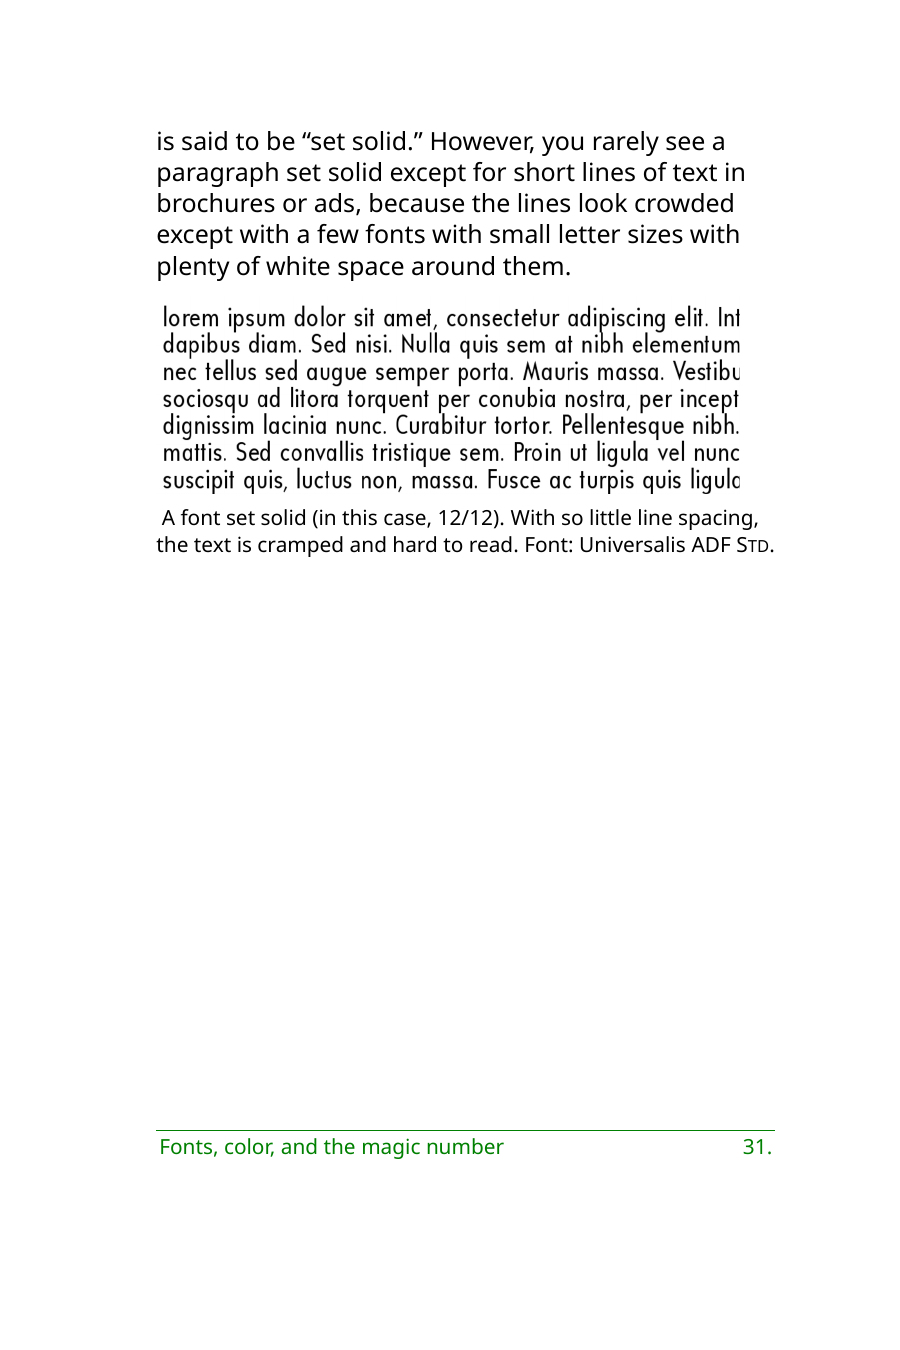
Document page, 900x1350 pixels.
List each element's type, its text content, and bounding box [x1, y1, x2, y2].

table_header [156, 297, 775, 496]
picture [156, 296, 740, 494]
table_cell A font set solid (in this case, 12/12). With so little line spacing, the text is cramped and hard to read. Font: Universalis ADF Std. [156, 496, 775, 558]
text is said to be “set solid.” However, you rarely see a paragraph set solid except for short lines of text in brochures or ads, because the lines look crowded except with a few fonts with small letter sizes with plenty of white space around them. [156, 125, 775, 281]
